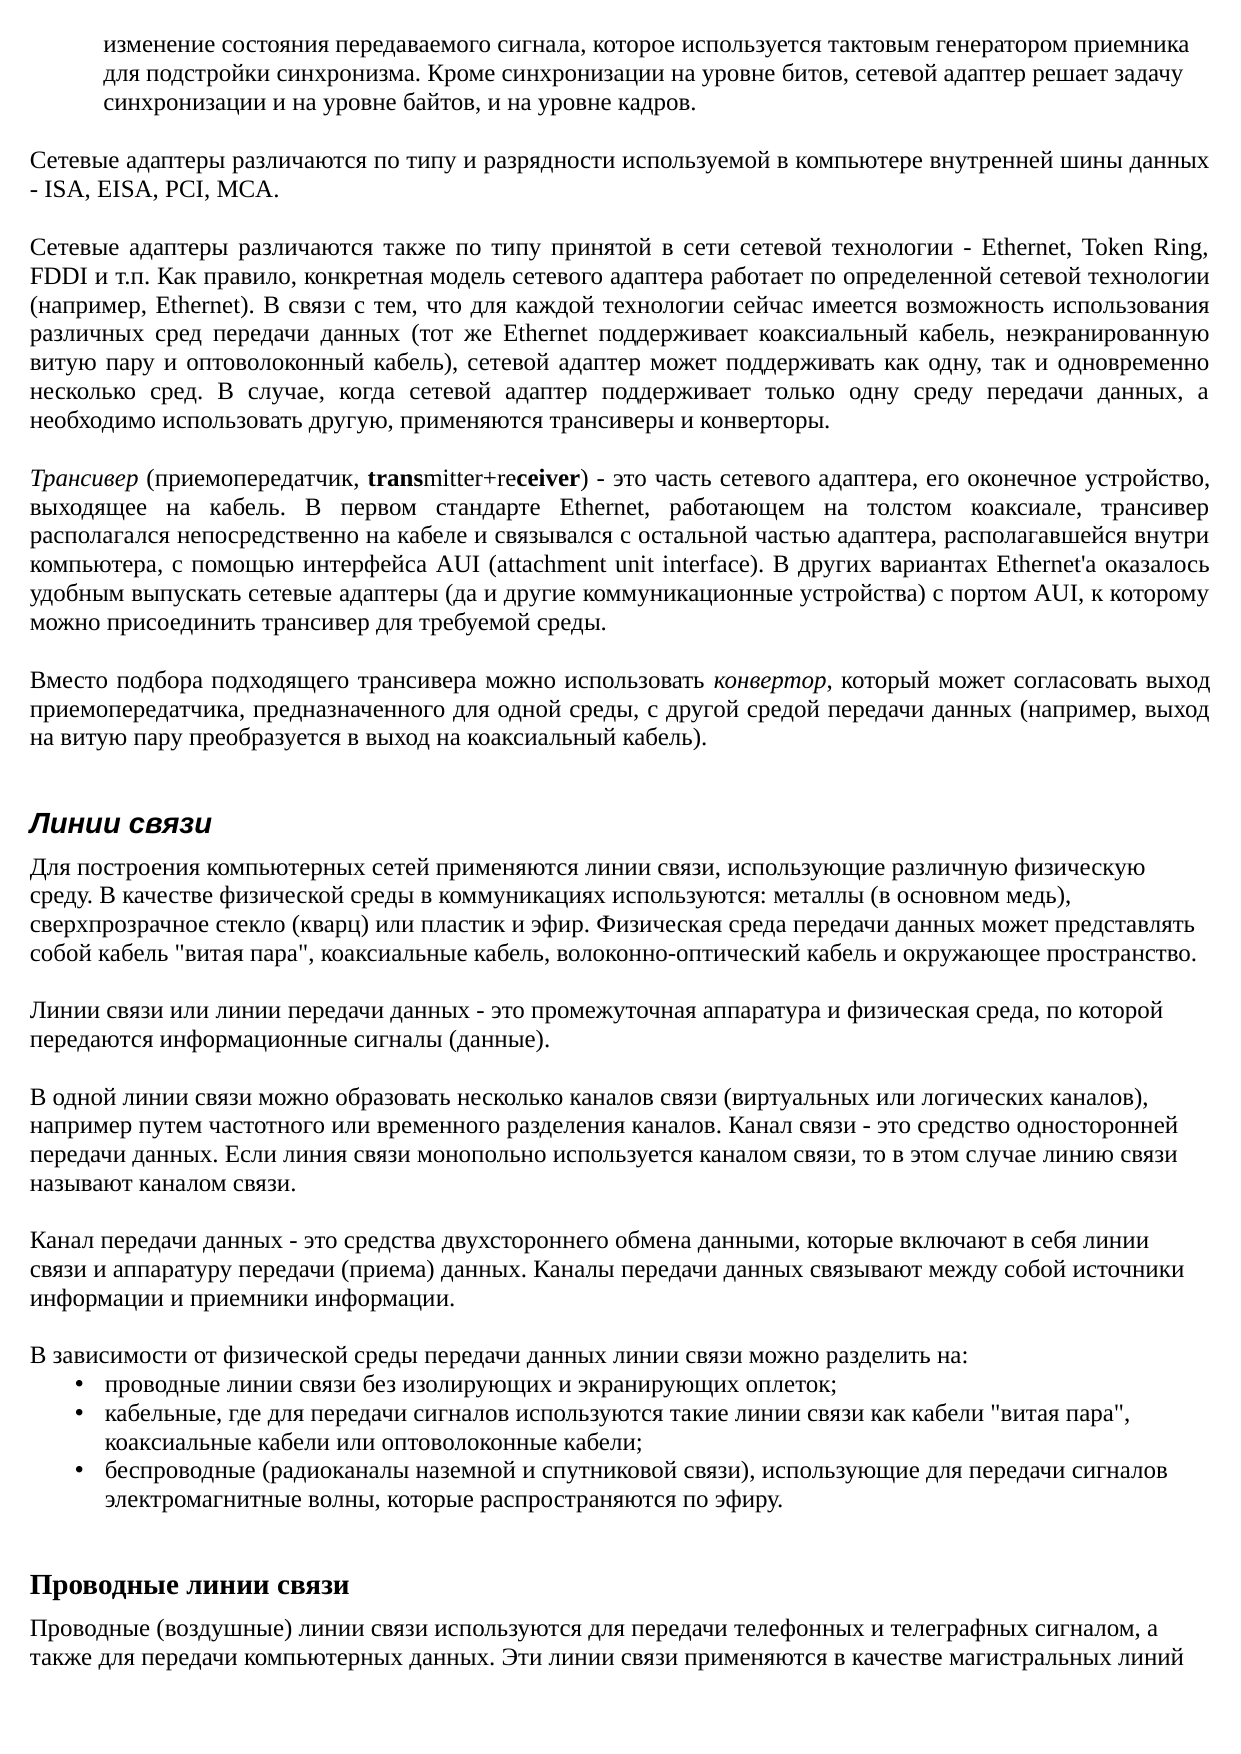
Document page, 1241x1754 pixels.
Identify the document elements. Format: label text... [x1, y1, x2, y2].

text Вместо подбора подходящего трансивера можно использовать конвертор, который может согласовать выход приемопередатчика, предназначенного для одной среды, с другой средой передачи данных (например, выход на витую пару преобразуется в выход на коаксиальный кабель). [29, 665, 1211, 751]
text Сетевые адаптеры различаются по типу и разрядности используемой в компьютере внутренней шины данных - ISA, EISA, PCI, MCA. [29, 145, 1211, 203]
subtitle Проводные линии связи [29, 1567, 1211, 1601]
text Трансивер (приемопередатчик, transmitter+receiver) - это часть сетевого адаптера, его оконечное устройство, выходящее на кабель. В первом стандарте Ethernet, работающем на толстом коаксиале, трансивер располагался непосредственно на кабеле и связывался с остальной частью адаптера, располагавшейся внутри компьютера, с помощью интерфейса AUI (attachment unit interface). В других вариантах Ethernet'а оказалось удобным выпускать сетевые адаптеры (да и другие коммуникационные устройства) с портом AUI, к которому можно присоединить трансивер для требуемой среды. [29, 463, 1211, 635]
subtitle Линии связи [29, 806, 1211, 839]
text Для построения компьютерных сетей применяются линии связи, использующие различную физическую среду. В качестве физической среды в коммуникациях используются: металлы (в основном медь), сверхпрозрачное стекло (кварц) или пластик и эфир. Физическая среда передачи данных может представлять собой кабель "витая пара", коаксиальные кабель, волоконно-оптический кабель и окружающее пространство. Линии связи или линии передачи данных - это промежуточная аппаратура и физическая среда, по которой передаются информационные сигналы (данные). В одной линии связи можно образовать несколько каналов связи (виртуальных или логических каналов), например путем частотного или временного разделения каналов. Канал связи - это средство односторонней передачи данных. Если линия связи монопольно используется каналом связи, то в этом случае линию связи называют каналом связи. Канал передачи данных - это средства двухстороннего обмена данными, которые включают в себя линии связи и аппаратуру передачи (приема) данных. Каналы передачи данных связывают между собой источники информации и приемники информации. В зависимости от физической среды передачи данных линии связи можно разделить на: [29, 852, 1211, 1369]
list изменение состояния передаваемого сигнала, которое используется тактовым генератором приемника для подстройки синхронизма. Кроме синхронизации на уровне битов, сетевой адаптер решает задачу синхронизации и на уровне байтов, и на уровне кадров. [74, 29, 1211, 116]
text Проводные (воздушные) линии связи используются для передачи телефонных и телеграфных сигналом, а также для передачи компьютерных данных. Эти линии связи применяются в качестве магистральных линий [29, 1613, 1211, 1671]
list проводные линии связи без изолирующих и экранирующих оплеток; [75, 1369, 1211, 1398]
list кабельные, где для передачи сигналов используются такие линии связи как кабели "витая пара", коаксиальные кабели или оптоволоконные кабели; [75, 1398, 1211, 1455]
list беспроводные (радиоканалы наземной и спутниковой связи), использующие для передачи сигналов электромагнитные волны, которые распространяются по эфиру. [75, 1455, 1211, 1513]
text Сетевые адаптеры различаются также по типу принятой в сети сетевой технологии - Ethernet, Token Ring, FDDI и т.п. Как правило, конкретная модель сетевого адаптера работает по определенной сетевой технологии (например, Ethernet). В связи с тем, что для каждой технологии сейчас имеется возможность использования различных сред передачи данных (тот же Ethernet поддерживает коаксиальный кабель, неэкранированную витую пару и оптоволоконный кабель), сетевой адаптер может поддерживать как одну, так и одновременно несколько сред. В случае, когда сетевой адаптер поддерживает только одну среду передачи данных, а необходимо использовать другую, применяются трансиверы и конверторы. [29, 232, 1211, 433]
